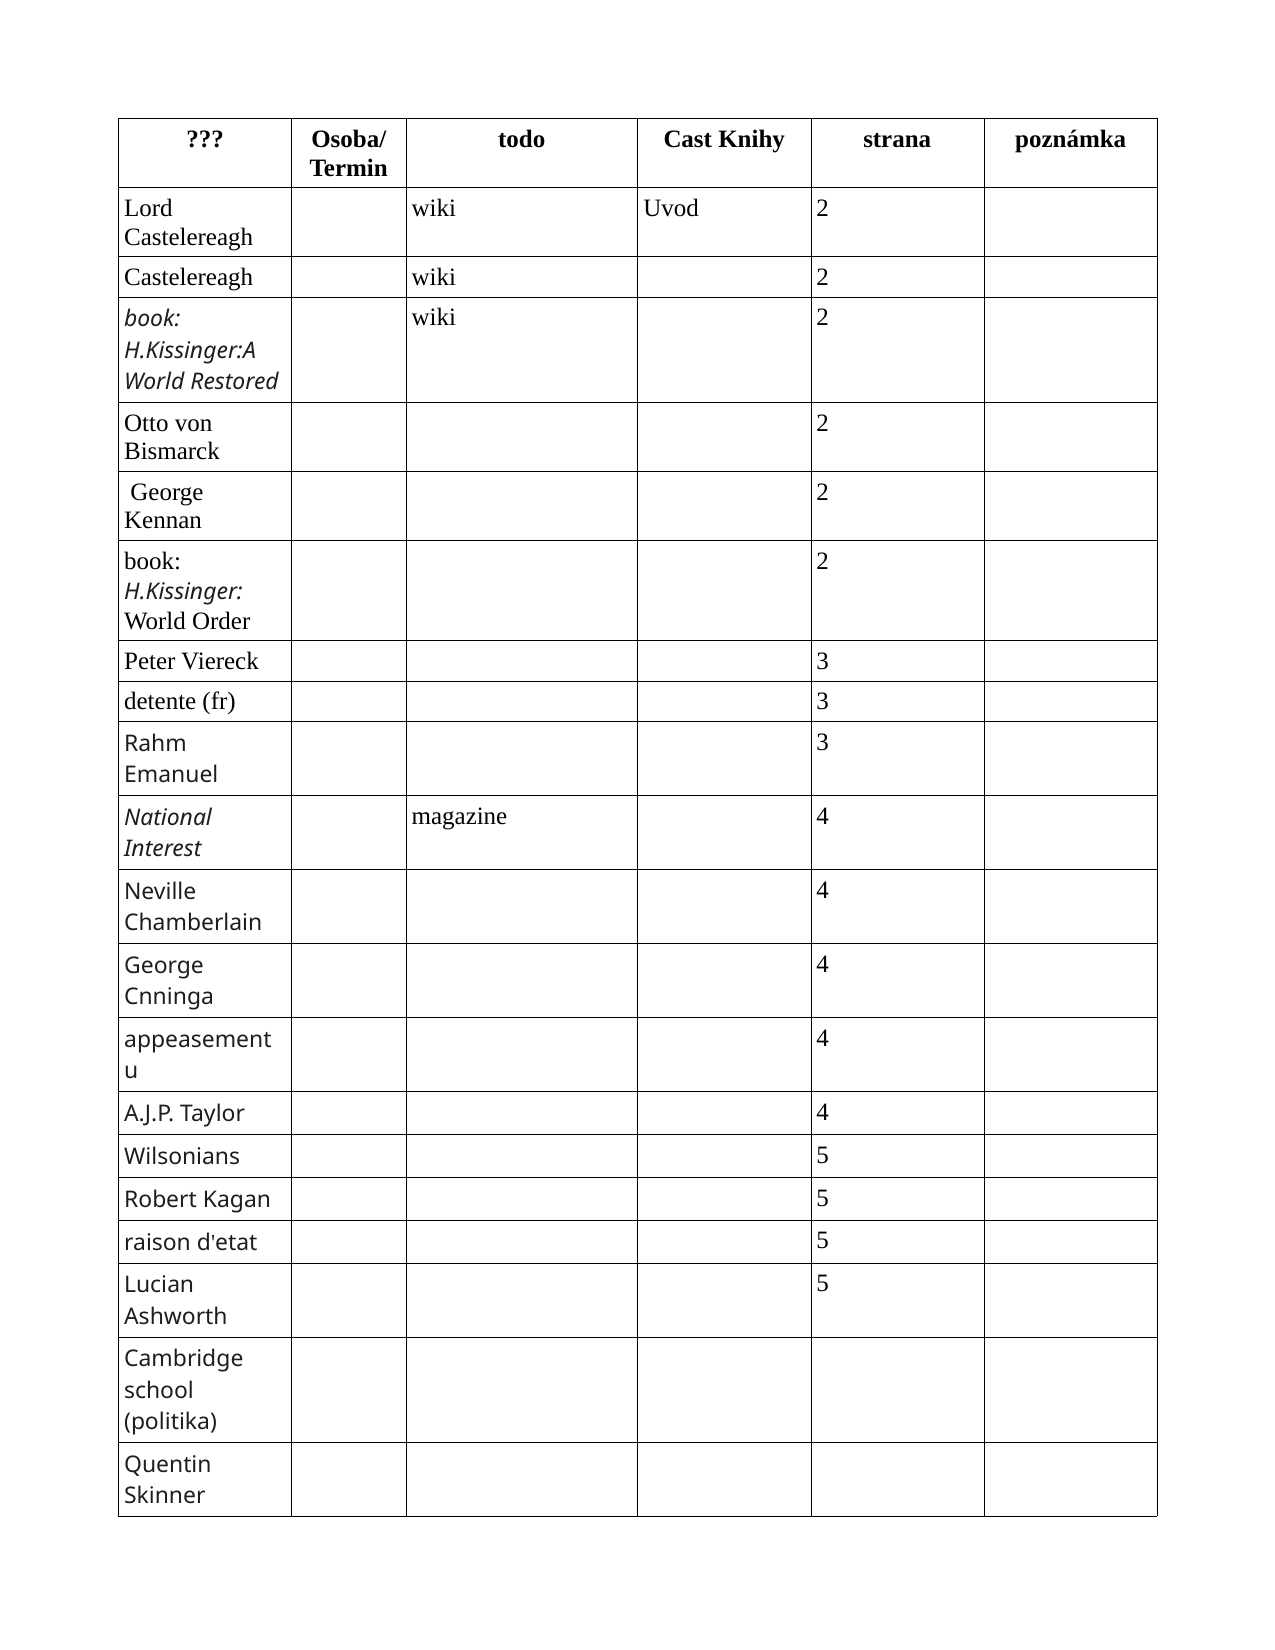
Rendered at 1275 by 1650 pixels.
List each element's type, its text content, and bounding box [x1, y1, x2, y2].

table_cell 3 [812, 641, 984, 681]
table_cell [985, 1264, 1157, 1337]
table_cell [985, 722, 1157, 795]
table_cell [985, 682, 1157, 721]
table_cell [638, 1178, 811, 1220]
table_cell [638, 796, 811, 869]
table_cell [407, 403, 637, 471]
table_cell Rahm Emanuel [119, 722, 291, 795]
table_cell 4 [812, 1018, 984, 1091]
table_cell [812, 1338, 984, 1442]
table_cell [292, 1178, 406, 1220]
table_cell appeasementu [119, 1018, 291, 1091]
table_cell Wilsonians [119, 1135, 291, 1177]
table_cell [292, 1338, 406, 1442]
table_cell 2 [812, 472, 984, 540]
table_cell 5 [812, 1135, 984, 1177]
table_header todo [407, 119, 637, 187]
table_cell [407, 722, 637, 795]
table_cell [407, 1018, 637, 1091]
table_cell George Cnninga [119, 944, 291, 1017]
table_cell [407, 1338, 637, 1442]
table_cell 2 [812, 403, 984, 471]
table_cell Uvod [638, 188, 811, 256]
table_cell [985, 1018, 1157, 1091]
table_header ??? [119, 119, 291, 187]
table_cell Castelereagh [119, 257, 291, 297]
table_cell [407, 641, 637, 681]
table_cell [638, 472, 811, 540]
table_cell [985, 1178, 1157, 1220]
table_cell Peter Viereck [119, 641, 291, 681]
table_header poznámka [985, 119, 1157, 187]
table_cell [985, 1221, 1157, 1262]
table_cell [638, 541, 811, 640]
table_cell [292, 682, 406, 721]
table_cell [638, 641, 811, 681]
table_cell [292, 1018, 406, 1091]
table_cell [985, 944, 1157, 1017]
table_cell [407, 1443, 637, 1516]
table_cell [407, 944, 637, 1017]
table_cell Cambridge school (politika) [119, 1338, 291, 1442]
table_cell [638, 1264, 811, 1337]
table_cell [407, 1264, 637, 1337]
table_cell [638, 1338, 811, 1442]
table_cell 4 [812, 1092, 984, 1134]
table_cell [638, 682, 811, 721]
table_cell [292, 541, 406, 640]
table_cell [292, 796, 406, 869]
table_cell [407, 1135, 637, 1177]
table_cell [985, 1135, 1157, 1177]
table_cell [292, 188, 406, 256]
table_cell [292, 257, 406, 297]
table_cell 5 [812, 1264, 984, 1337]
table_cell [638, 1018, 811, 1091]
table_cell 4 [812, 796, 984, 869]
table_cell [407, 1221, 637, 1262]
table_cell [407, 472, 637, 540]
table_header strana [812, 119, 984, 187]
table_cell [292, 1264, 406, 1337]
table_cell [292, 403, 406, 471]
table_cell [292, 1443, 406, 1516]
table_cell [638, 870, 811, 943]
table_cell Robert Kagan [119, 1178, 291, 1220]
table_cell [292, 722, 406, 795]
table_cell [985, 641, 1157, 681]
table_cell 5 [812, 1178, 984, 1220]
table_cell book: H.Kissinger: World Order [119, 541, 291, 640]
table_cell [985, 403, 1157, 471]
table_cell [292, 870, 406, 943]
table_cell [985, 257, 1157, 297]
table_cell magazine [407, 796, 637, 869]
table_cell [985, 298, 1157, 402]
table_cell [292, 1221, 406, 1262]
table_cell Otto von Bismarck [119, 403, 291, 471]
table_cell Lucian Ashworth [119, 1264, 291, 1337]
table_cell [407, 682, 637, 721]
table_cell Lord Castelereagh [119, 188, 291, 256]
table_cell 3 [812, 682, 984, 721]
table_cell wiki [407, 188, 637, 256]
table_cell [812, 1443, 984, 1516]
table_cell [985, 541, 1157, 640]
table_cell [638, 944, 811, 1017]
table_cell [638, 722, 811, 795]
table_cell 2 [812, 541, 984, 640]
table_cell [407, 870, 637, 943]
table_cell [985, 1443, 1157, 1516]
table_cell 2 [812, 257, 984, 297]
table_cell detente (fr) [119, 682, 291, 721]
table_cell [638, 1443, 811, 1516]
table_cell A.J.P. Taylor [119, 1092, 291, 1134]
table_cell [638, 1092, 811, 1134]
table_cell 4 [812, 944, 984, 1017]
table_cell [985, 796, 1157, 869]
table_cell George Kennan [119, 472, 291, 540]
table_cell [985, 1092, 1157, 1134]
table_cell [292, 472, 406, 540]
table_cell [985, 1338, 1157, 1442]
table_cell Neville Chamberlain [119, 870, 291, 943]
table_header Osoba/ Termin [292, 119, 406, 187]
table_cell Quentin Skinner [119, 1443, 291, 1516]
table_cell [407, 541, 637, 640]
table_cell [292, 1135, 406, 1177]
table_cell [292, 944, 406, 1017]
table_header Cast Knihy [638, 119, 811, 187]
table_cell [407, 1092, 637, 1134]
table_cell [638, 1135, 811, 1177]
table_cell book: H.Kissinger:A World Restored [119, 298, 291, 402]
table_cell [638, 257, 811, 297]
table_cell [985, 188, 1157, 256]
table_cell raison d'etat [119, 1221, 291, 1262]
table_cell [292, 298, 406, 402]
table_cell 5 [812, 1221, 984, 1262]
table_cell [407, 1178, 637, 1220]
table_cell National Interest [119, 796, 291, 869]
table_cell 2 [812, 298, 984, 402]
table_cell 4 [812, 870, 984, 943]
table_cell [638, 1221, 811, 1262]
table_cell [292, 1092, 406, 1134]
table_cell [292, 641, 406, 681]
table_cell [638, 403, 811, 471]
table_cell wiki [407, 298, 637, 402]
table_cell [638, 298, 811, 402]
table_cell wiki [407, 257, 637, 297]
table_cell [985, 472, 1157, 540]
table_cell 2 [812, 188, 984, 256]
table_cell [985, 870, 1157, 943]
table_cell 3 [812, 722, 984, 795]
